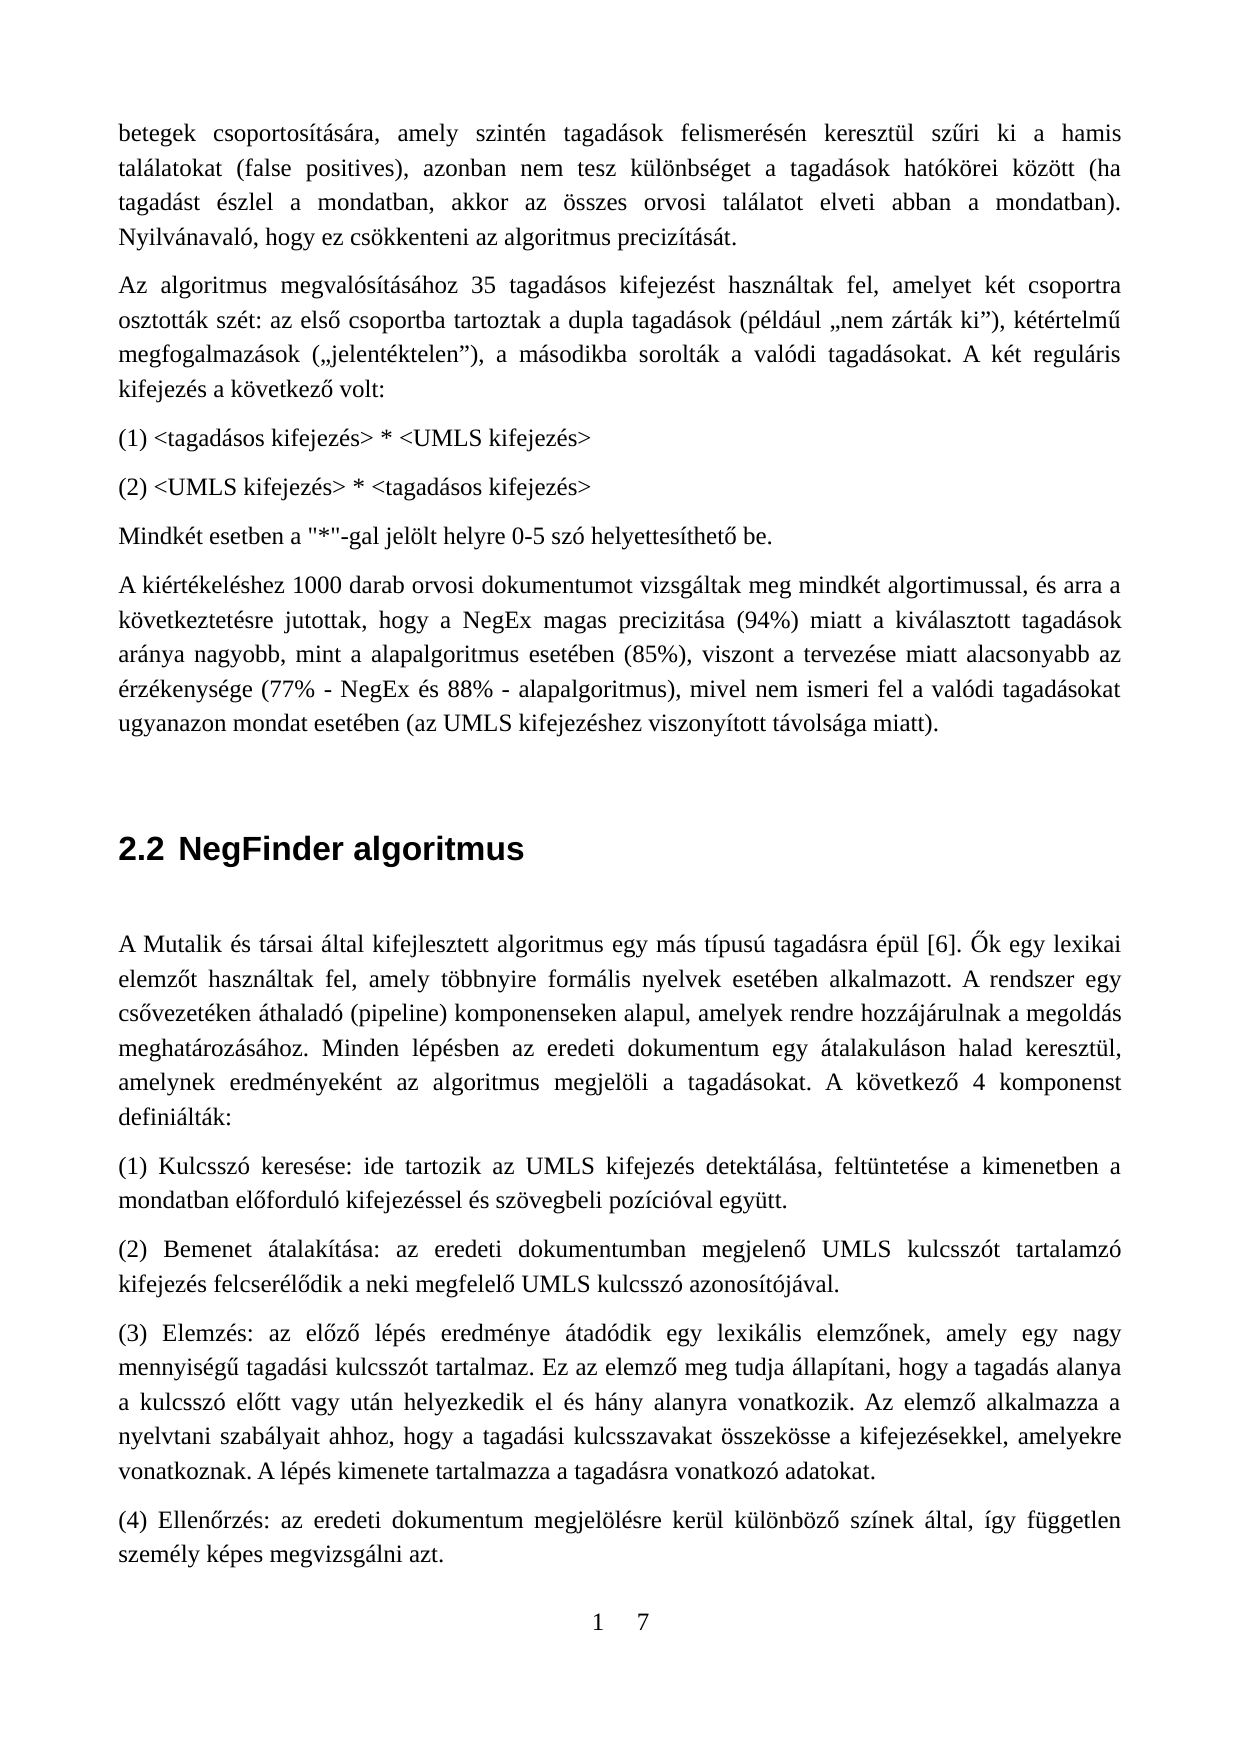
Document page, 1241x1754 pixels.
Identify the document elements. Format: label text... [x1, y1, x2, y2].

subtitle (4) Ellenőrzés: az eredeti dokumentum megjelölésre kerül különböző színek által, így független személy képes megvizsgálni azt. [118, 1505, 1122, 1568]
subtitle (1) <tagadásos kifejezés> * <UMLS kifejezés> [118, 423, 1122, 452]
subtitle Az algoritmus megvalósításához 35 tagadásos kifejezést használtak fel, amelyet két csoportra osztották szét: az első csoportba tartoztak a dupla tagadások (például „nem zárták ki”), kétértelmű megfogalmazások („jelentéktelen”), a másodikba sorolták a valódi tagadásokat. A két reguláris kifejezés a következő volt: [118, 271, 1122, 403]
subtitle (3) Elemzés: az előző lépés eredménye átadódik egy lexikális elemzőnek, amely egy nagy mennyiségű tagadási kulcsszót tartalmaz. Ez az elemző meg tudja állapítani, hogy a tagadás alanya a kulcsszó előtt vagy után helyezkedik el és hány alanyra vonatkozik. Az elemző alkalmazza a nyelvtani szabályait ahhoz, hogy a tagadási kulcsszavakat összekösse a kifejezésekkel, amelyekre vonatkoznak. A lépés kimenete tartalmazza a tagadásra vonatkozó adatokat. [118, 1318, 1122, 1484]
subtitle NegFinder algoritmus [118, 829, 1122, 868]
subtitle (2) <UMLS kifejezés> * <tagadásos kifejezés> [118, 472, 1122, 501]
subtitle (2) Bemenet átalakítása: az eredeti dokumentumban megjelenő UMLS kulcsszót tartalamzó kifejezés felcserélődik a neki megfelelő UMLS kulcsszó azonosítójával. [118, 1234, 1122, 1298]
subtitle betegek csoportosítására, amely szintén tagadások felismerésén keresztül szűri ki a hamis találatokat (false positives), azonban nem tesz különbséget a tagadások hatókörei között (ha tagadást észlel a mondatban, akkor az összes orvosi találatot elveti abban a mondatban). Nyilvánavaló, hogy ez csökkenteni az algoritmus precizítását. [118, 118, 1122, 250]
subtitle Mindkét esetben a "*"-gal jelölt helyre 0-5 szó helyettesíthető be. [118, 521, 1122, 550]
subtitle A Mutalik és társai által kifejlesztett algoritmus egy más típusú tagadásra épül [6]. Ők egy lexikai elemzőt használtak fel, amely többnyire formális nyelvek esetében alkalmazott. A rendszer egy csővezetéken áthaladó (pipeline) komponenseken alapul, amelyek rendre hozzájárulnak a megoldás meghatározásához. Minden lépésben az eredeti dokumentum egy átalakuláson halad keresztül, amelynek eredményeként az algoritmus megjelöli a tagadásokat. A következő 4 komponenst definiálták: [118, 929, 1122, 1131]
subtitle (1) Kulcsszó keresése: ide tartozik az UMLS kifejezés detektálása, feltüntetése a kimenetben a mondatban előforduló kifejezéssel és szövegbeli pozícióval együtt. [118, 1151, 1122, 1214]
subtitle A kiértékeléshez 1000 darab orvosi dokumentumot vizsgáltak meg mindkét algortimussal, és arra a következtetésre jutottak, hogy a NegEx magas precizitása (94%) miatt a kiválasztott tagadások aránya nagyobb, mint a alapalgoritmus esetében (85%), viszont a tervezése miatt alacsonyabb az érzékenysége (77% - NegEx és 88% - alapalgoritmus), mivel nem ismeri fel a valódi tagadásokat ugyanazon mondat esetében (az UMLS kifejezéshez viszonyított távolsága miatt). [118, 570, 1122, 737]
